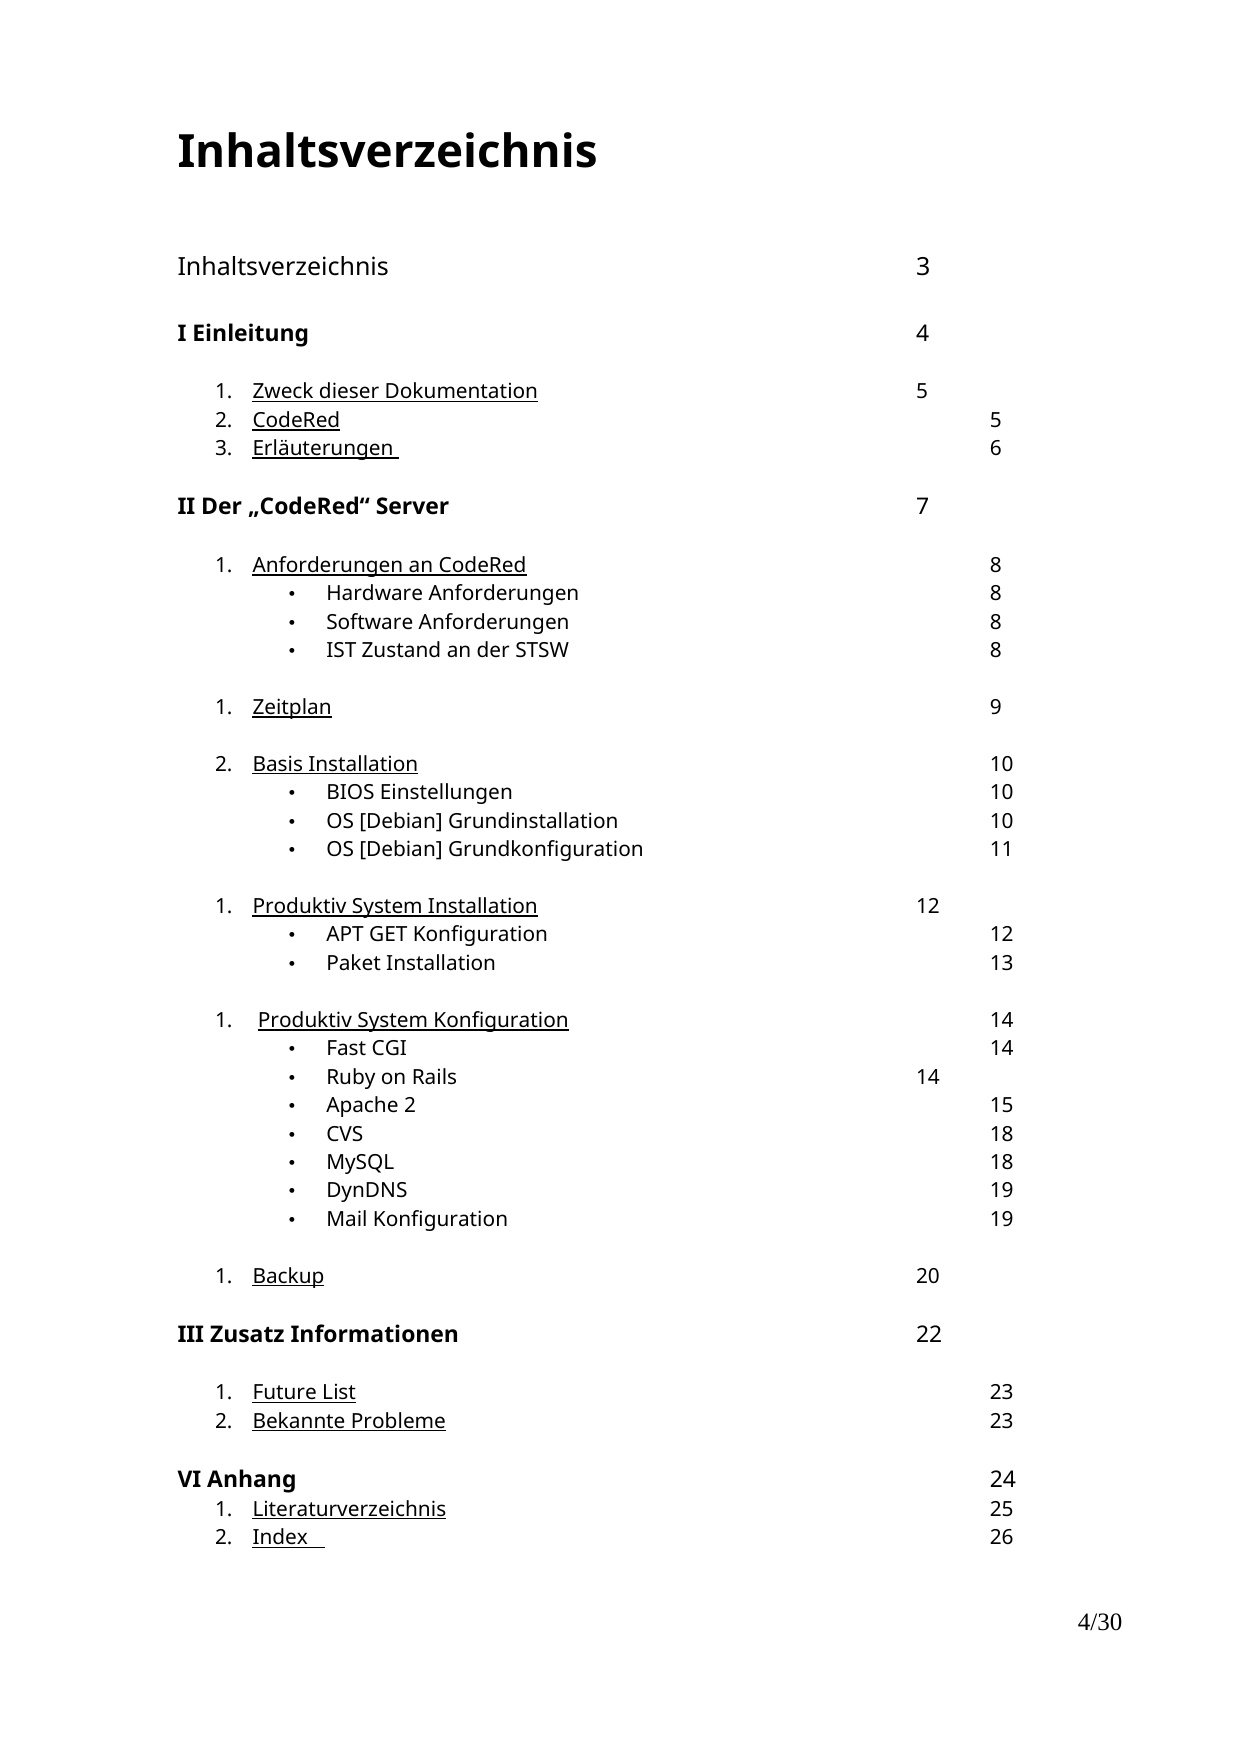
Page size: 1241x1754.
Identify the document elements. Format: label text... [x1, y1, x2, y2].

list Backup 20 [215, 1261, 1122, 1289]
list Ruby on Rails 14 [288, 1062, 1122, 1090]
list Produktiv System Installation 12 [215, 891, 1122, 919]
list BIOS Einstellungen 10 [288, 777, 1122, 806]
list Fast CGI 14 [288, 1033, 1122, 1062]
text Inhaltsverzeichnis [177, 118, 1122, 181]
list OS [Debian] Grundkonfiguration 11 [288, 834, 1122, 891]
list Produktiv System Konfiguration 14 [215, 1005, 1122, 1033]
list Mail Konfiguration 19 [288, 1204, 1122, 1261]
list APT GET Konfiguration 12 [288, 919, 1122, 948]
list DynDNS 19 [288, 1176, 1122, 1204]
text II Der „CodeRed“ Server 7 [177, 490, 1122, 521]
list Literaturverzeichnis 25 [215, 1494, 1122, 1522]
list Anforderungen an CodeRed 8 [215, 550, 1122, 578]
list CVS 18 [288, 1119, 1122, 1147]
list Future List 23 [215, 1377, 1122, 1406]
list Index 26 [215, 1522, 1122, 1551]
text III Zusatz Informationen 22 [177, 1318, 1122, 1377]
list CodeRed 5 [215, 405, 1122, 433]
list Paket Installation 13 [288, 948, 1122, 976]
list Software Anforderungen 8 [288, 607, 1122, 635]
list Zweck dieser Dokumentation 5 [215, 376, 1122, 405]
list Bekannte Probleme 23 [215, 1406, 1122, 1434]
text VI Anhang 24 [177, 1434, 1122, 1494]
list Basis Installation 10 [215, 749, 1122, 777]
list Zeitplan 9 [215, 692, 1122, 749]
list Hardware Anforderungen 8 [288, 578, 1122, 607]
list IST Zustand an der STSW 8 [288, 635, 1122, 692]
text I Einleitung 4 [177, 317, 1122, 348]
text Inhaltsverzeichnis 3 [177, 249, 1122, 283]
list MySQL 18 [288, 1147, 1122, 1176]
list Erläuterungen 6 [215, 433, 1122, 462]
list Apache 2 15 [288, 1090, 1122, 1119]
list OS [Debian] Grundinstallation 10 [288, 806, 1122, 834]
